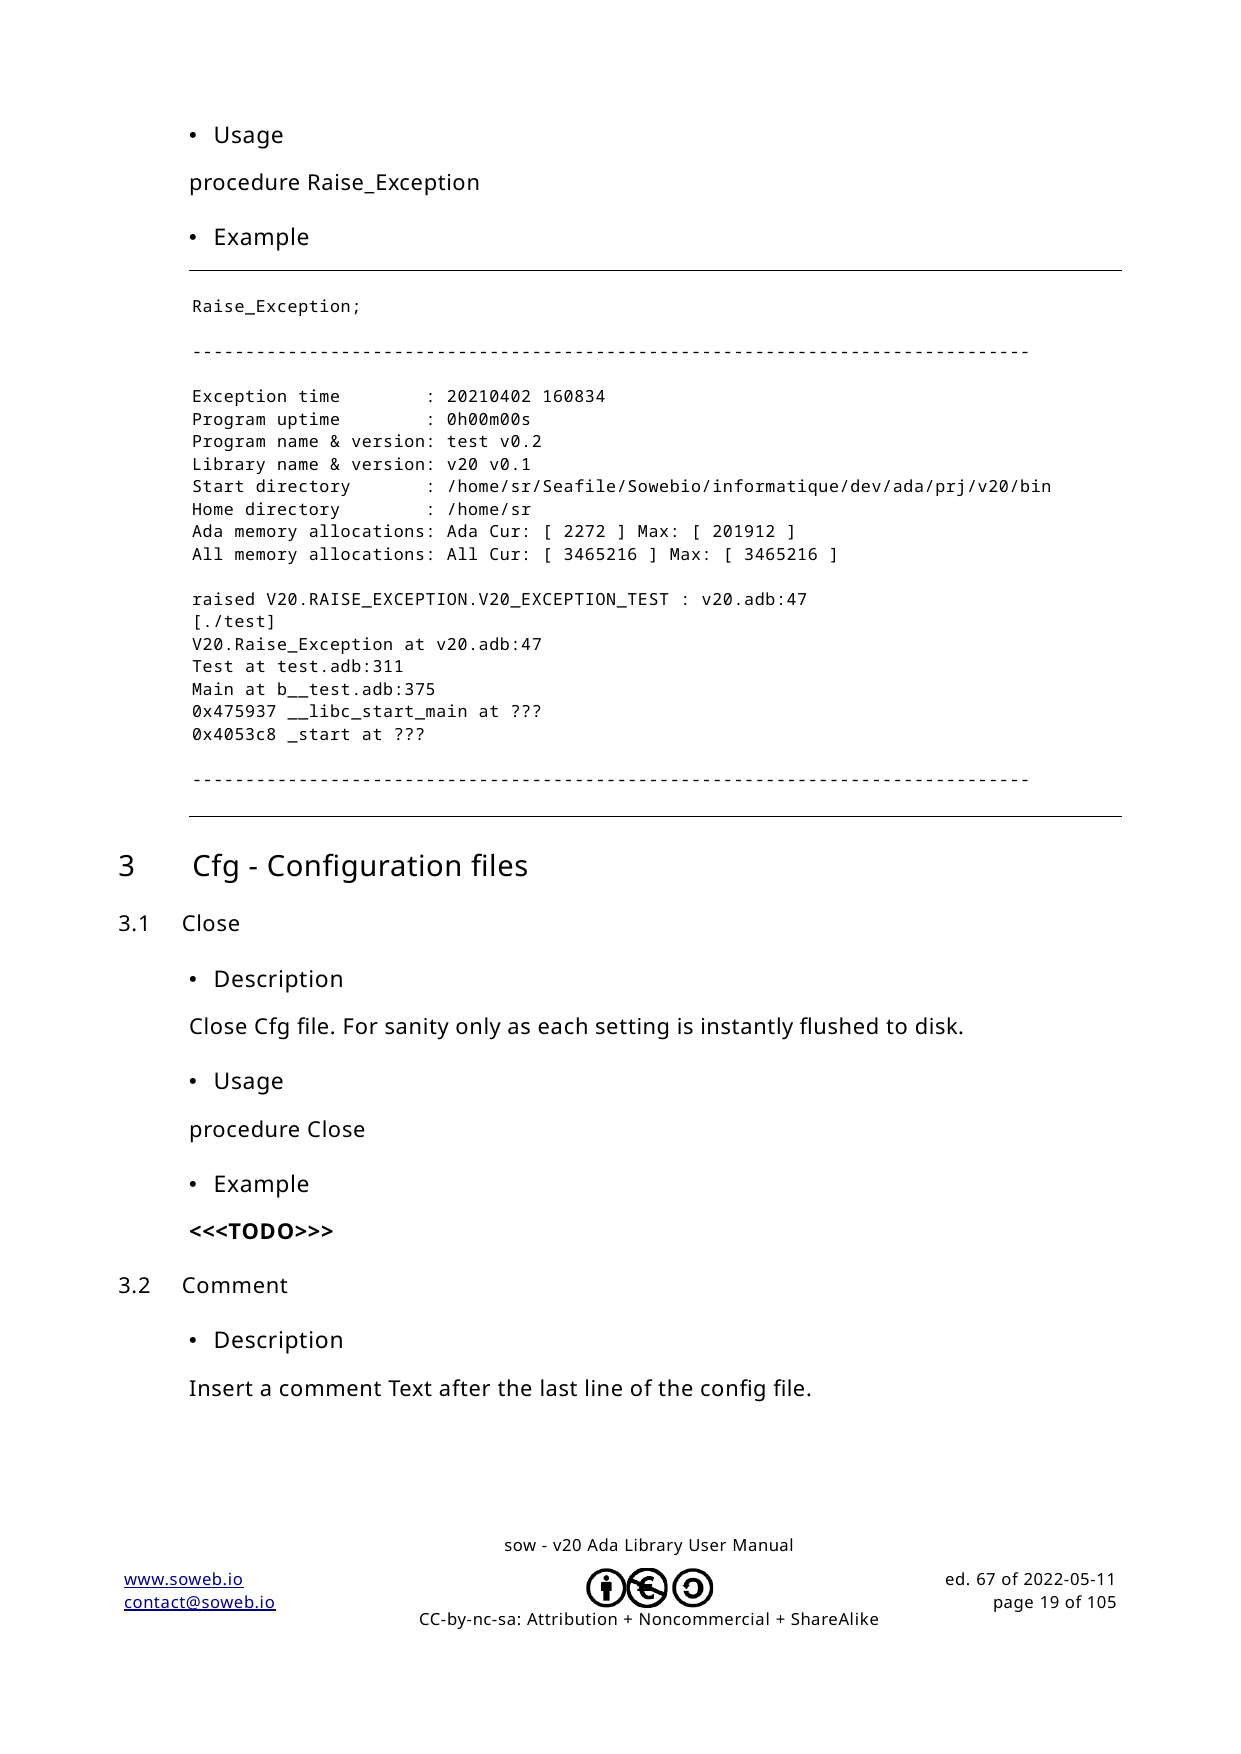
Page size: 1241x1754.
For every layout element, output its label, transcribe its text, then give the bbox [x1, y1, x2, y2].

list 0x4053c8 _start at ??? [189, 720, 1122, 745]
text Insert a comment Text after the last line of the config file. [189, 1372, 1122, 1402]
subtitle Usage [189, 1064, 1122, 1096]
list Ada memory allocations: Ada Cur: [ 2272 ] Max: [ 201912 ] [189, 517, 1122, 540]
list raised V20.RAISE_EXCEPTION.V20_EXCEPTION_TEST : v20.adb:47 [189, 585, 1122, 607]
list ------------------------------------------------------------------------------- [189, 765, 1122, 816]
text procedure Close [189, 1113, 1122, 1143]
subtitle Description [189, 962, 1122, 993]
list [./test] [189, 607, 1122, 630]
subtitle Example [189, 1167, 1122, 1198]
text <<<TODO>>> [189, 1216, 1122, 1246]
list 0x475937 __libc_start_main at ??? [189, 697, 1122, 720]
subtitle Description [189, 1323, 1122, 1355]
picture [672, 1568, 714, 1608]
list Raise_Exception; ------------------------------------------------------------------------------- [189, 292, 1122, 363]
list Home directory : /home/sr [189, 495, 1122, 517]
subtitle Close [118, 908, 1122, 938]
list Main at b__test.adb:375 [189, 675, 1122, 697]
list V20.Raise_Exception at v20.adb:47 [189, 630, 1122, 652]
list All memory allocations: All Cur: [ 3465216 ] Max: [ 3465216 ] [189, 540, 1122, 565]
list Exception time : 20210402 160834 [189, 382, 1122, 405]
list Program name & version: test v0.2 [189, 427, 1122, 450]
list Program uptime : 0h00m00s [189, 405, 1122, 427]
subtitle Example [189, 221, 1122, 252]
text procedure Raise_Exception [189, 167, 1122, 197]
picture [585, 1568, 668, 1608]
list Start directory : /home/sr/Seafile/Sowebio/informatique/dev/ada/prj/v20/bin [189, 472, 1122, 495]
list Library name & version: v20 v0.1 [189, 450, 1122, 472]
subtitle Cfg - Configuration files [118, 845, 1122, 885]
subtitle Comment [118, 1270, 1122, 1300]
text Close Cfg file. For sanity only as each setting is instantly flushed to disk. [189, 1011, 1122, 1041]
list Test at test.adb:311 [189, 652, 1122, 675]
subtitle Usage [189, 118, 1122, 149]
